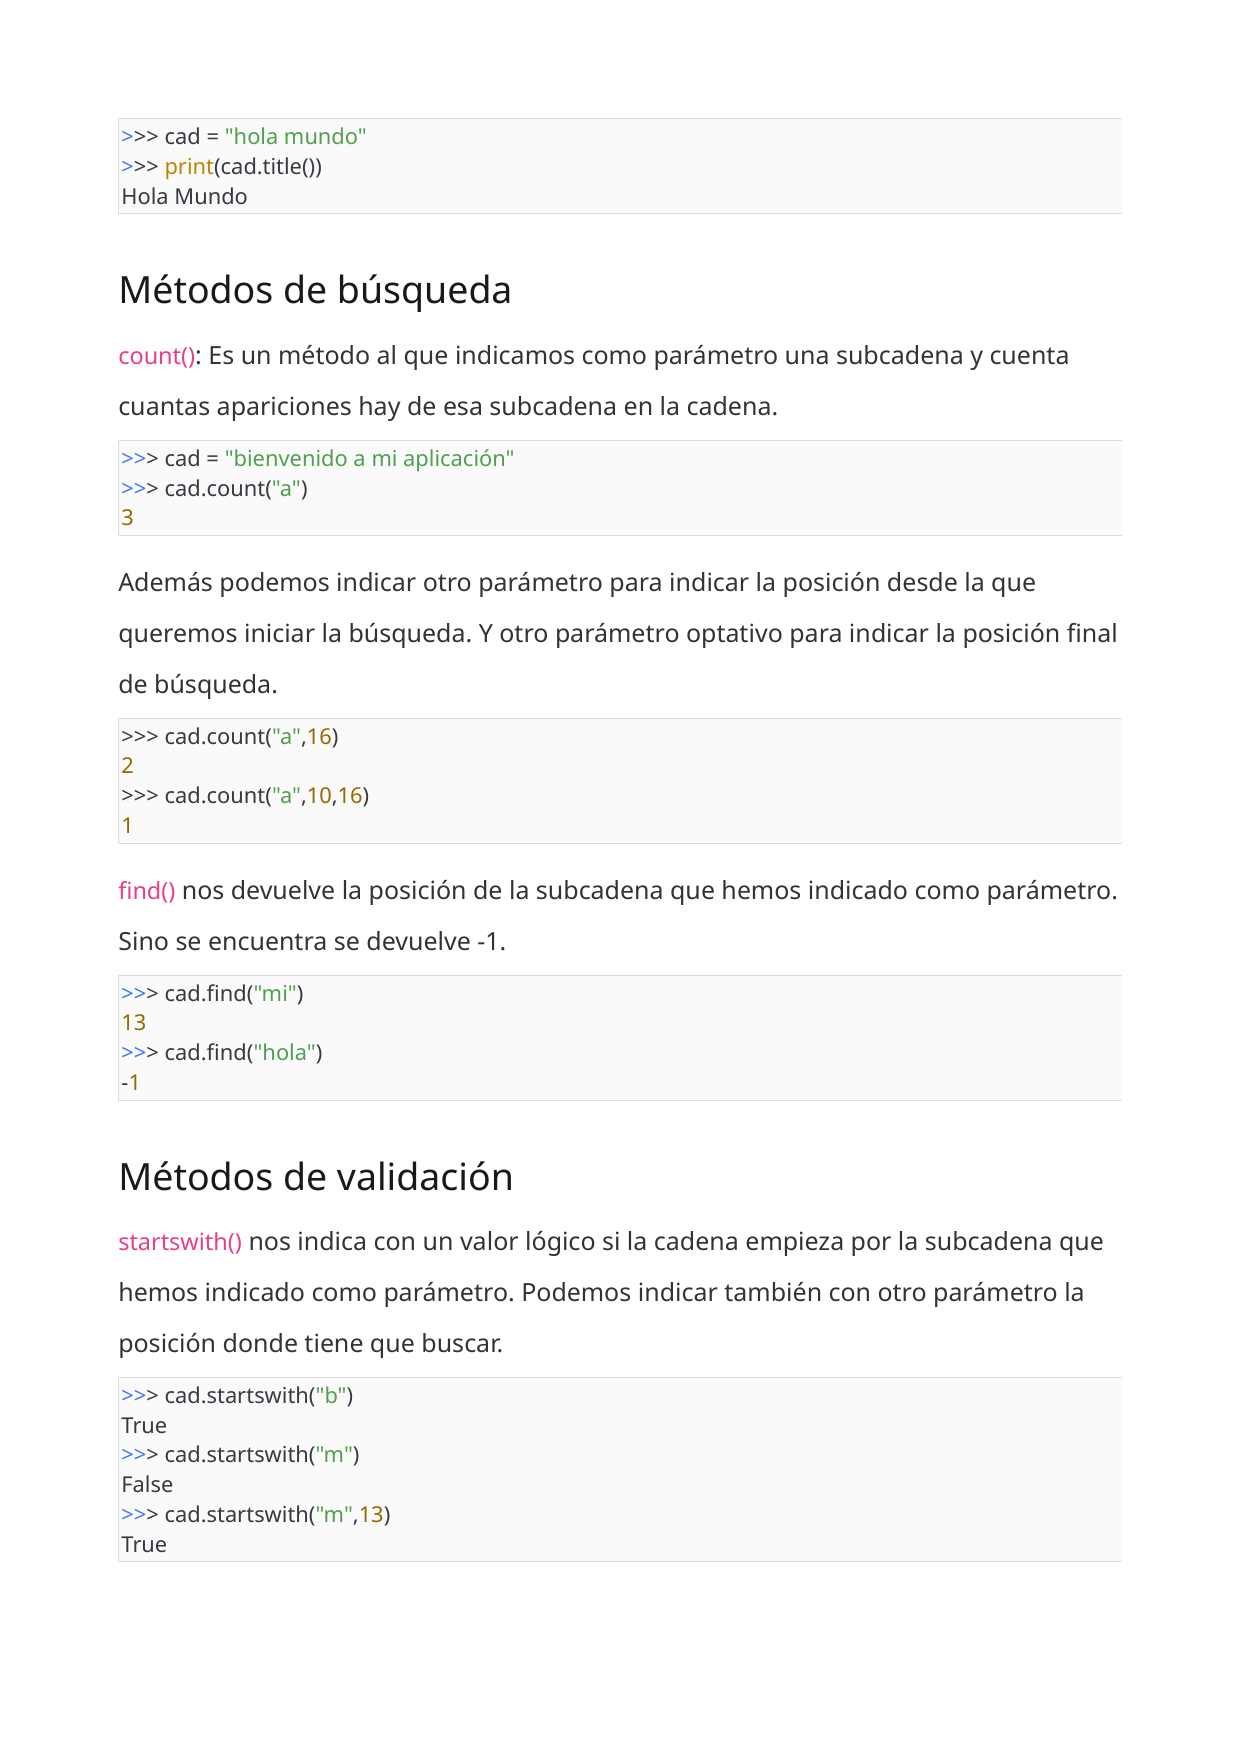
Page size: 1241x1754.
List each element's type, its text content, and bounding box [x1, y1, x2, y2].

text 2 [119, 747, 1122, 777]
text count(): Es un método al que indicamos como parámetro una subcadena y cuenta cuantas apariciones hay de esa subcadena en la cadena. [118, 338, 1122, 423]
text 13 [119, 1004, 1122, 1034]
text >>> cad.startswith("m") [119, 1436, 1122, 1466]
text >>> cad = "hola mundo" [119, 119, 1122, 148]
text >>> cad.count("a",16) [119, 719, 1122, 747]
text True [119, 1526, 1122, 1561]
text False [119, 1466, 1122, 1496]
subtitle Métodos de validación [118, 1150, 1122, 1201]
text >>> print(cad.title()) [119, 148, 1122, 178]
text >>> cad = "bienvenido a mi aplicación" [119, 441, 1122, 469]
text Hola Mundo [119, 178, 1122, 213]
subtitle Métodos de búsqueda [118, 264, 1122, 315]
text >>> cad.count("a") [119, 469, 1122, 499]
text startswith() nos indica con un valor lógico si la cadena empieza por la subcadena que hemos indicado como parámetro. Podemos indicar también con otro parámetro la posición donde tiene que buscar. [118, 1224, 1122, 1360]
text >>> cad.find("mi") [119, 976, 1122, 1004]
text Además podemos indicar otro parámetro para indicar la posición desde la que queremos iniciar la búsqueda. Y otro parámetro optativo para indicar la posición final de búsqueda. [118, 564, 1122, 701]
text >>> cad.startswith("m",13) [119, 1496, 1122, 1526]
text 3 [119, 499, 1122, 535]
text -1 [119, 1064, 1122, 1100]
text >>> cad.startswith("b") [119, 1378, 1122, 1407]
text True [119, 1407, 1122, 1436]
text 1 [119, 807, 1122, 843]
text >>> cad.find("hola") [119, 1034, 1122, 1064]
text find() nos devuelve la posición de la subcadena que hemos indicado como parámetro. Sino se encuentra se devuelve -1. [118, 872, 1122, 957]
text >>> cad.count("a",10,16) [119, 777, 1122, 807]
